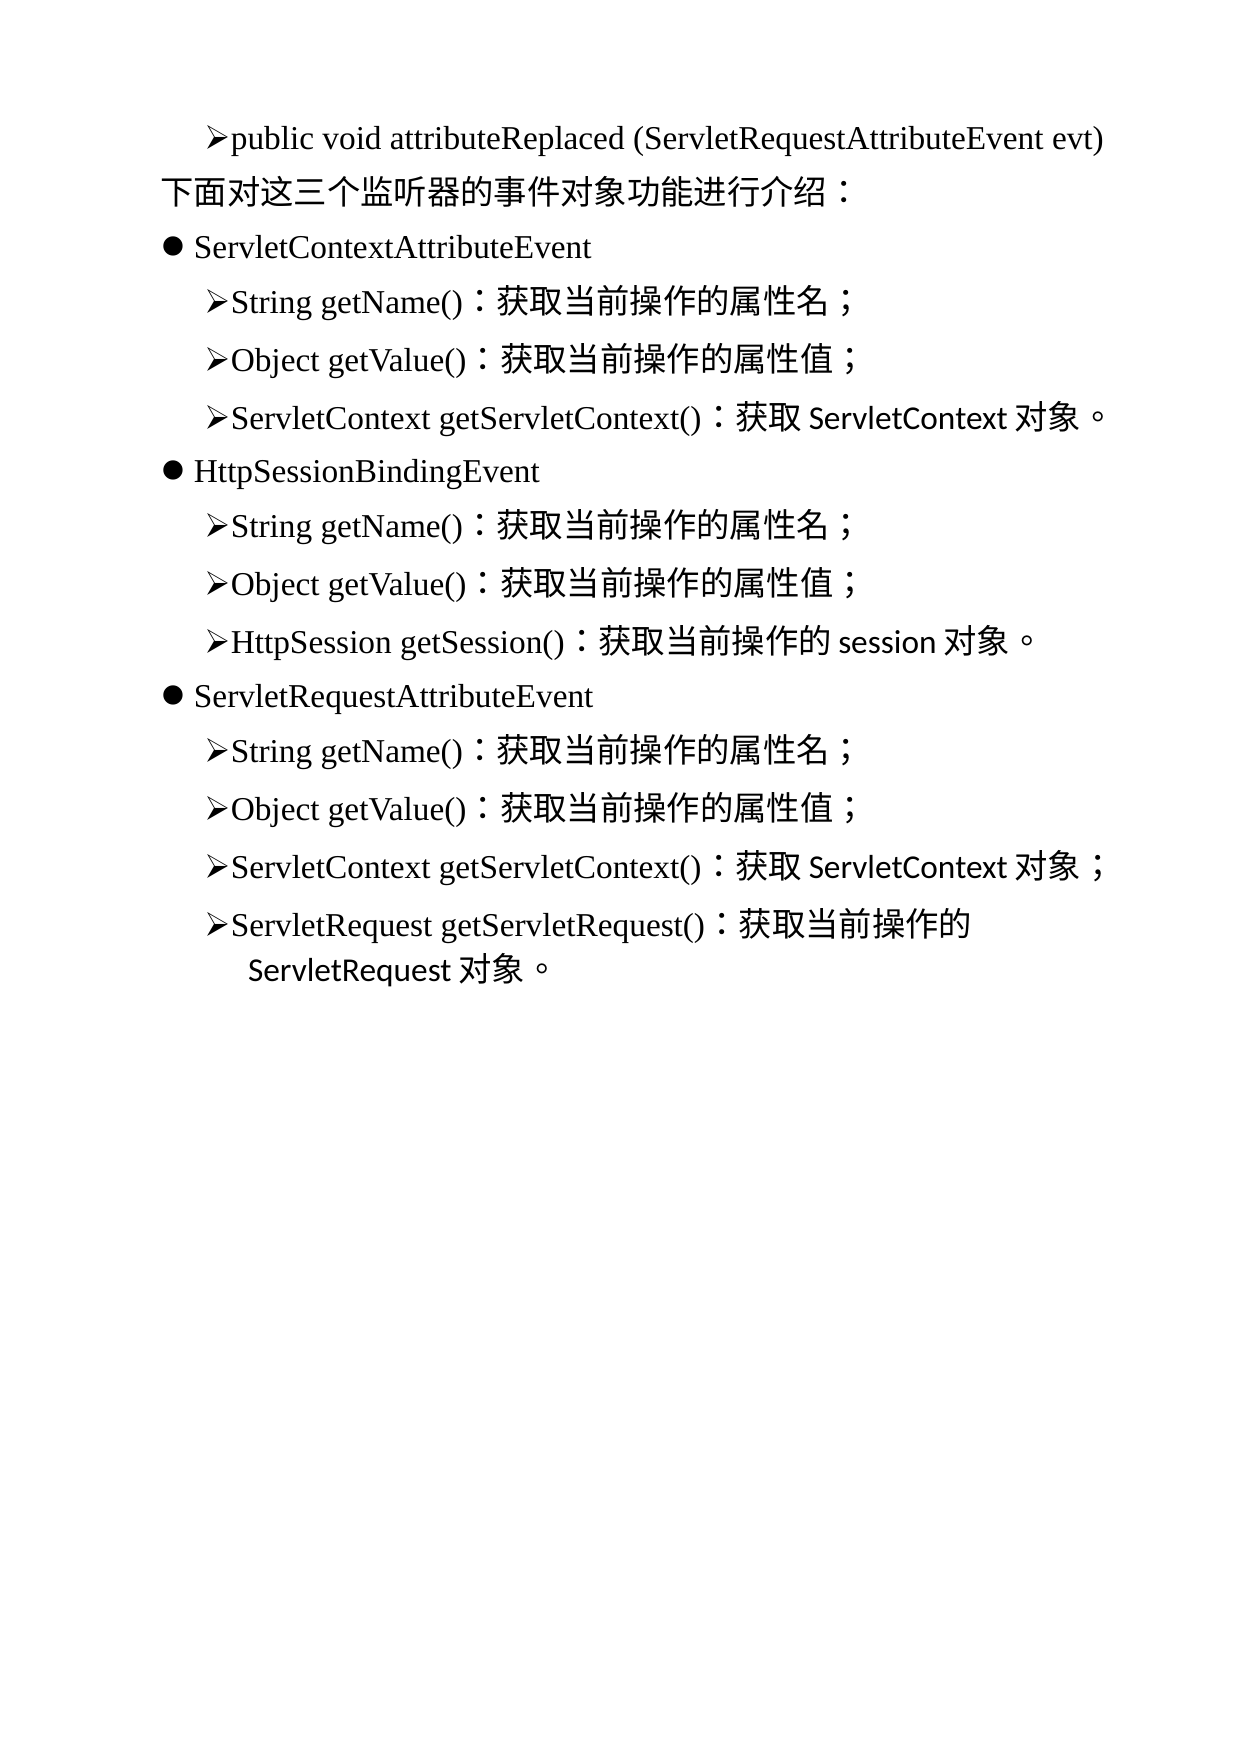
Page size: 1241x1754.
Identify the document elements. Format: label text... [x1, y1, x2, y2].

text 下面对这三个监听器的事件对象功能进行介绍： [118, 169, 1122, 214]
text ØString getName()：获取当前操作的属性名； [204, 278, 1122, 323]
text ØObject getValue()：获取当前操作的属性值； [204, 560, 1122, 606]
text ØServletContext getServletContext()：获取ServletContext对象。 [204, 393, 1122, 439]
text ØString getName()：获取当前操作的属性名； [204, 727, 1122, 772]
text ØObject getValue()：获取当前操作的属性值； [204, 785, 1122, 830]
text ØServletRequest getServletRequest()：获取当前操作的ServletRequest对象。 [204, 901, 1122, 991]
text ØHttpSession getSession()：获取当前操作的session对象。 [204, 618, 1122, 663]
text ØObject getValue()：获取当前操作的属性值； [204, 336, 1122, 381]
text lServletRequestAttributeEvent [160, 676, 1122, 714]
text lServletContextAttributeEvent [160, 227, 1122, 265]
text ØServletContext getServletContext()：获取ServletContext对象； [204, 843, 1122, 888]
text Øpublic void attributeReplaced (ServletRequestAttributeEvent evt) [204, 118, 1122, 156]
text ØString getName()：获取当前操作的属性名； [204, 502, 1122, 548]
text lHttpSessionBindingEvent [160, 451, 1122, 490]
